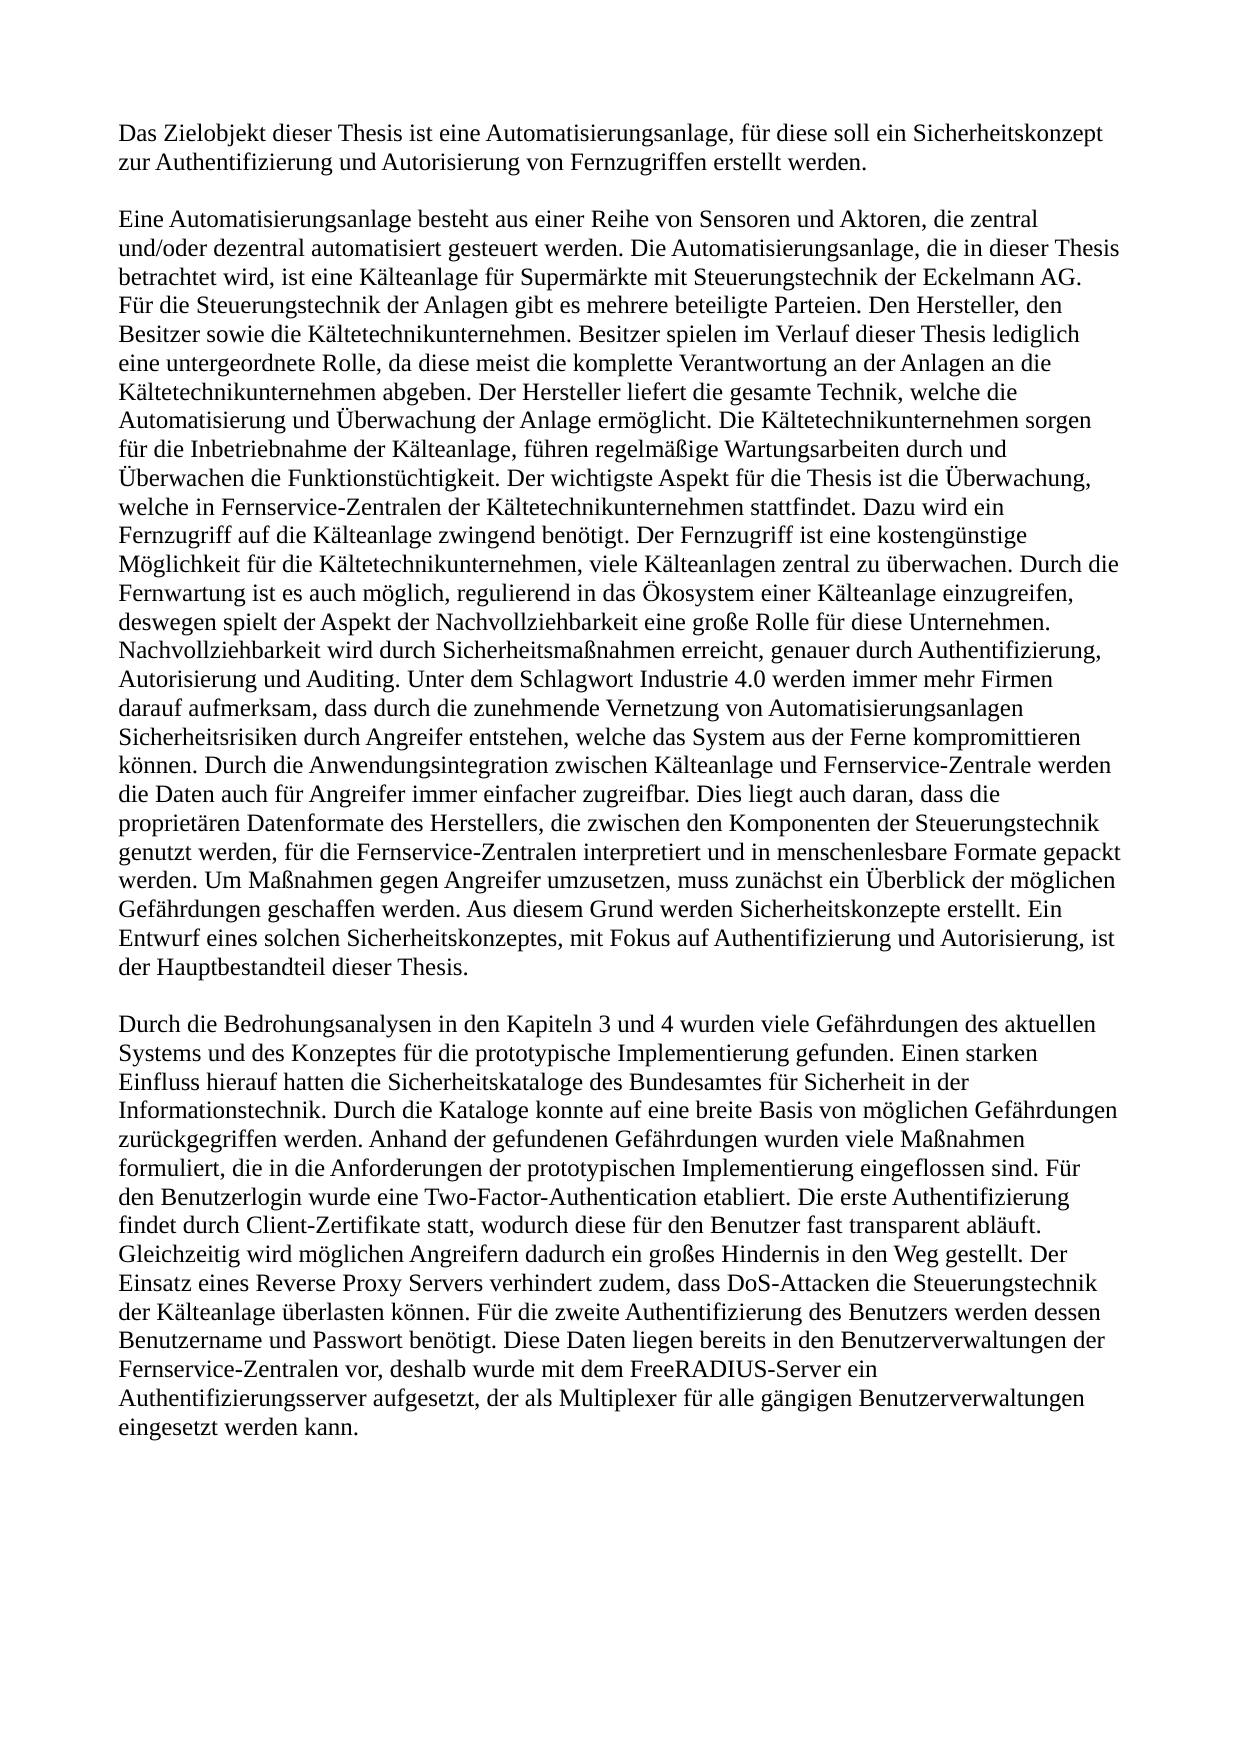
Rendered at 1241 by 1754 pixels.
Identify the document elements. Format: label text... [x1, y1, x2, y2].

text Eine Automatisierungsanlage besteht aus einer Reihe von Sensoren und Aktoren, die zentral und/oder dezentral automatisiert gesteuert werden. Die Automatisierungsanlage, die in dieser Thesis betrachtet wird, ist eine Kälteanlage für Supermärkte mit Steuerungstechnik der Eckelmann AG. Für die Steuerungstechnik der Anlagen gibt es mehrere beteiligte Parteien. Den Hersteller, den Besitzer sowie die Kältetechnikunternehmen. Besitzer spielen im Verlauf dieser Thesis lediglich eine untergeordnete Rolle, da diese meist die komplette Verantwortung an der Anlagen an die Kältetechnikunternehmen abgeben. Der Hersteller liefert die gesamte Technik, welche die Automatisierung und Überwachung der Anlage ermöglicht. Die Kältetechnikunternehmen sorgen für die Inbetriebnahme der Kälteanlage, führen regelmäßige Wartungsarbeiten durch und Überwachen die Funktionstüchtigkeit. Der wichtigste Aspekt für die Thesis ist die Überwachung, welche in Fernservice-Zentralen der Kältetechnikunternehmen stattfindet. Dazu wird ein Fernzugriff auf die Kälteanlage zwingend benötigt. Der Fernzugriff ist eine kostengünstige Möglichkeit für die Kältetechnikunternehmen, viele Kälteanlagen zentral zu überwachen. Durch die Fernwartung ist es auch möglich, regulierend in das Ökosystem einer Kälteanlage einzugreifen, deswegen spielt der Aspekt der Nachvollziehbarkeit eine große Rolle für diese Unternehmen. Nachvollziehbarkeit wird durch Sicherheitsmaßnahmen erreicht, genauer durch Authentifizierung, Autorisierung und Auditing. Unter dem Schlagwort Industrie 4.0 werden immer mehr Firmen darauf aufmerksam, dass durch die zunehmende Vernetzung von Automatisierungsanlagen Sicherheitsrisiken durch Angreifer entstehen, welche das System aus der Ferne kompromittieren können. Durch die Anwendungsintegration zwischen Kälteanlage und Fernservice-Zentrale werden die Daten auch für Angreifer immer einfacher zugreifbar. Dies liegt auch daran, dass die proprietären Datenformate des Herstellers, die zwischen den Komponenten der Steuerungstechnik genutzt werden, für die Fernservice-Zentralen interpretiert und in menschenlesbare Formate gepackt werden. Um Maßnahmen gegen Angreifer umzusetzen, muss zunächst ein Überblick der möglichen Gefährdungen geschaffen werden. Aus diesem Grund werden Sicherheitskonzepte erstellt. Ein Entwurf eines solchen Sicherheitskonzeptes, mit Fokus auf Authentifizierung und Autorisierung, ist der Hauptbestandteil dieser Thesis. [118, 204, 1122, 981]
text Das Zielobjekt dieser Thesis ist eine Automatisierungsanlage, für diese soll ein Sicherheitskonzept zur Authentifizierung und Autorisierung von Fernzugriffen erstellt werden. [118, 118, 1122, 176]
text Durch die Bedrohungsanalysen in den Kapiteln 3 und 4 wurden viele Gefährdungen des aktuellen Systems und des Konzeptes für die prototypische Implementierung gefunden. Einen starken Einfluss hierauf hatten die Sicherheitskataloge des Bundesamtes für Sicherheit in der Informationstechnik. Durch die Kataloge konnte auf eine breite Basis von möglichen Gefährdungen zurückgegriffen werden. Anhand der gefundenen Gefährdungen wurden viele Maßnahmen formuliert, die in die Anforderungen der prototypischen Implementierung eingeflossen sind. Für den Benutzerlogin wurde eine Two-Factor-Authentication etabliert. Die erste Authentifizierung findet durch Client-Zertifikate statt, wodurch diese für den Benutzer fast transparent abläuft. Gleichzeitig wird möglichen Angreifern dadurch ein großes Hindernis in den Weg gestellt. Der Einsatz eines Reverse Proxy Servers verhindert zudem, dass DoS-Attacken die Steuerungstechnik der Kälteanlage überlasten können. Für die zweite Authentifizierung des Benutzers werden dessen Benutzername und Passwort benötigt. Diese Daten liegen bereits in den Benutzerverwaltungen der Fernservice-Zentralen vor, deshalb wurde mit dem FreeRADIUS-Server ein Authentifizierungsserver aufgesetzt, der als Multiplexer für alle gängigen Benutzerverwaltungen eingesetzt werden kann. [118, 1009, 1122, 1441]
